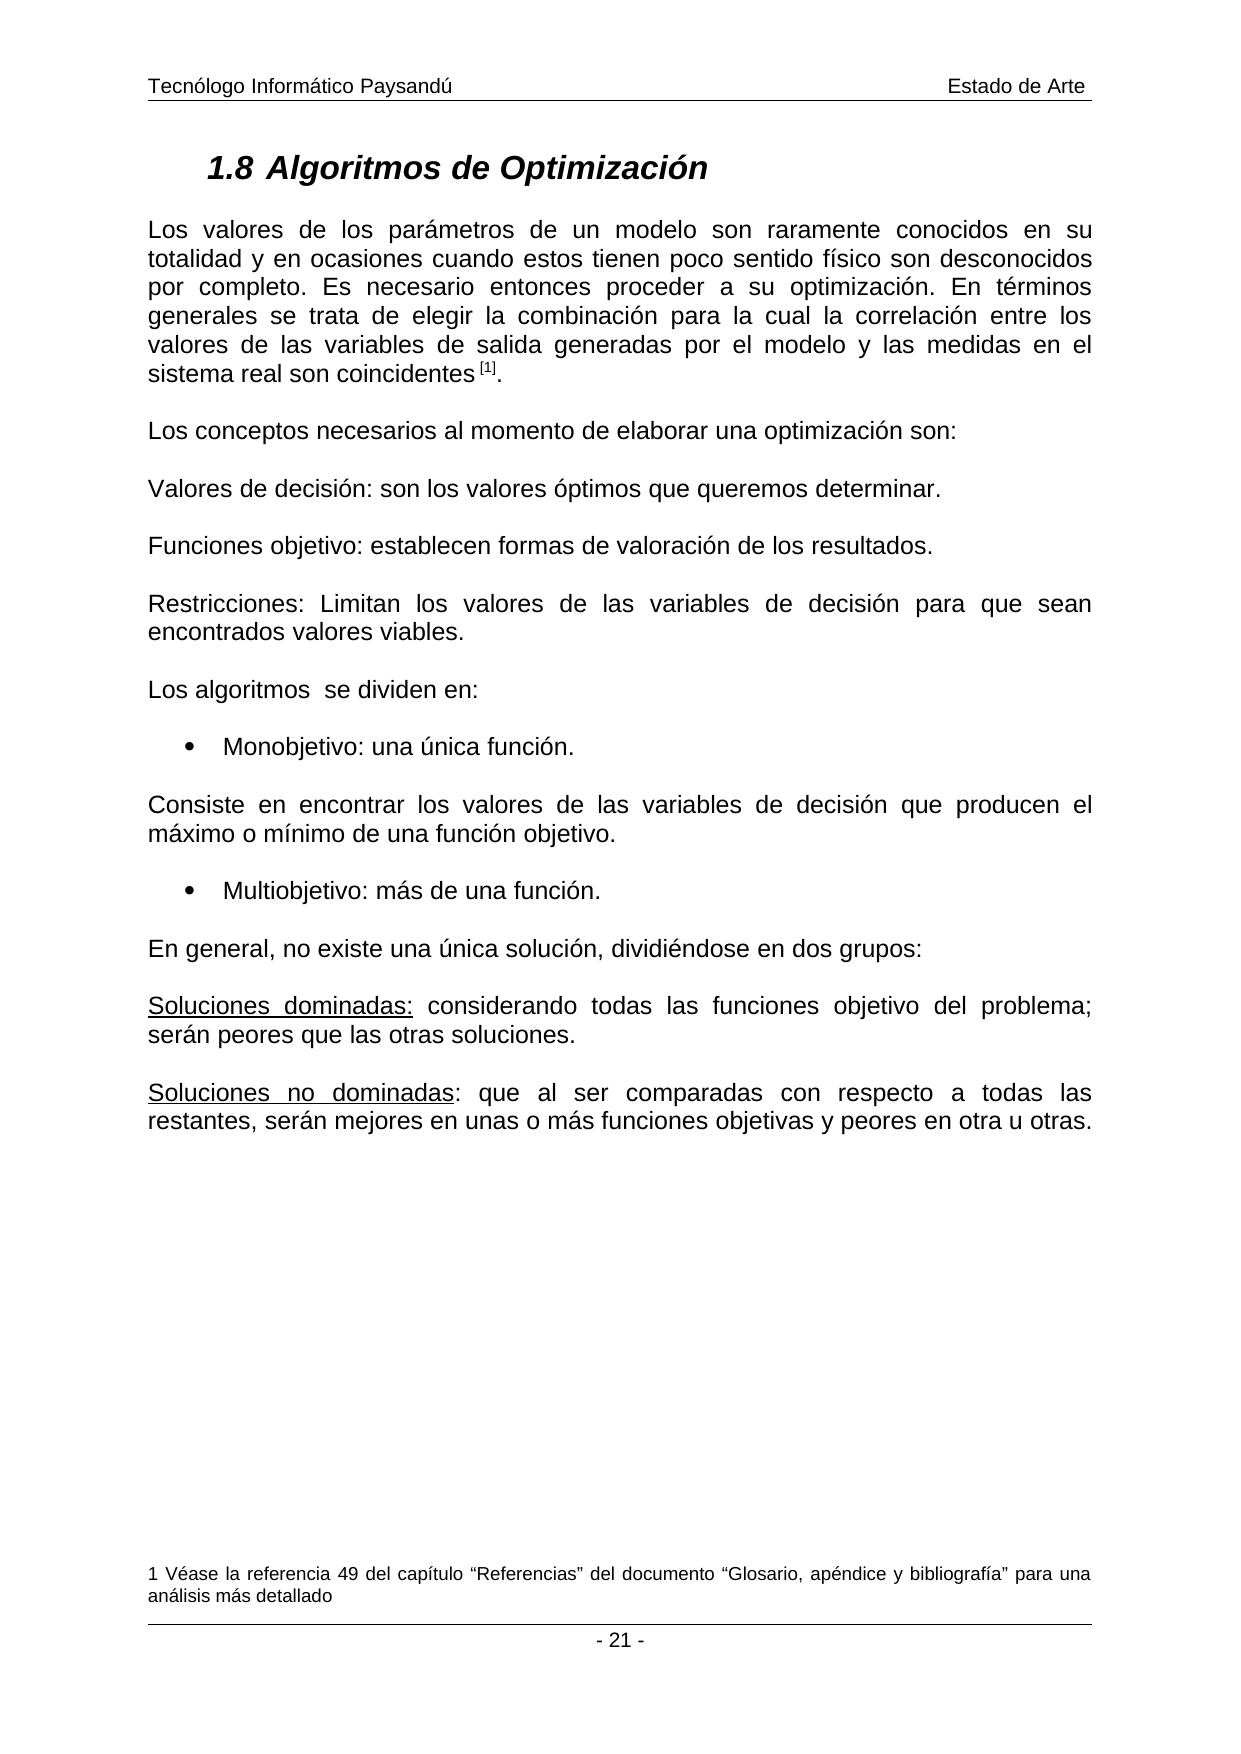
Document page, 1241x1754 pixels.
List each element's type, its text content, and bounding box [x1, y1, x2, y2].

text Soluciones no dominadas: que al ser comparadas con respecto a todas las restantes, serán mejores en unas o más funciones objetivas y peores en otra u otras. [148, 1078, 1092, 1135]
text Consiste en encontrar los valores de las variables de decisión que producen el máximo o mínimo de una función objetivo. [148, 790, 1092, 847]
text Los algoritmos se dividen en: [148, 675, 1092, 704]
text En general, no existe una única solución, dividiéndose en dos grupos: [148, 934, 1092, 963]
text Soluciones dominadas: considerando todas las funciones objetivo del problema; serán peores que las otras soluciones. [148, 991, 1092, 1049]
text Los valores de los parámetros de un modelo son raramente conocidos en su totalidad y en ocasiones cuando estos tienen poco sentido físico son desconocidos por completo. Es necesario entonces proceder a su optimización. En términos generales se trata de elegir la combinación para la cual la correlación entre los valores de las variables de salida generadas por el modelo y las medidas en el sistema real son coincidentes []. [148, 215, 1092, 387]
text Restricciones: Limitan los valores de las variables de decisión para que sean encontrados valores viables. [148, 589, 1092, 646]
text Funciones objetivo: establecen formas de valoración de los resultados. [148, 531, 1092, 560]
text Valores de decisión: son los valores óptimos que queremos determinar. [148, 474, 1092, 502]
text Véase la referencia 49 del capítulo “Referencias” del documento “Glosario, apéndice y bibliografía” para una análisis más detallado [148, 1563, 1092, 1606]
text Los conceptos necesarios al momento de elaborar una optimización son: [148, 416, 1092, 445]
subtitle Algoritmos de Optimización [207, 148, 1092, 186]
list Multiobjetivo: más de una función. [185, 876, 1092, 905]
list Monobjetivo: una única función. [185, 732, 1092, 761]
